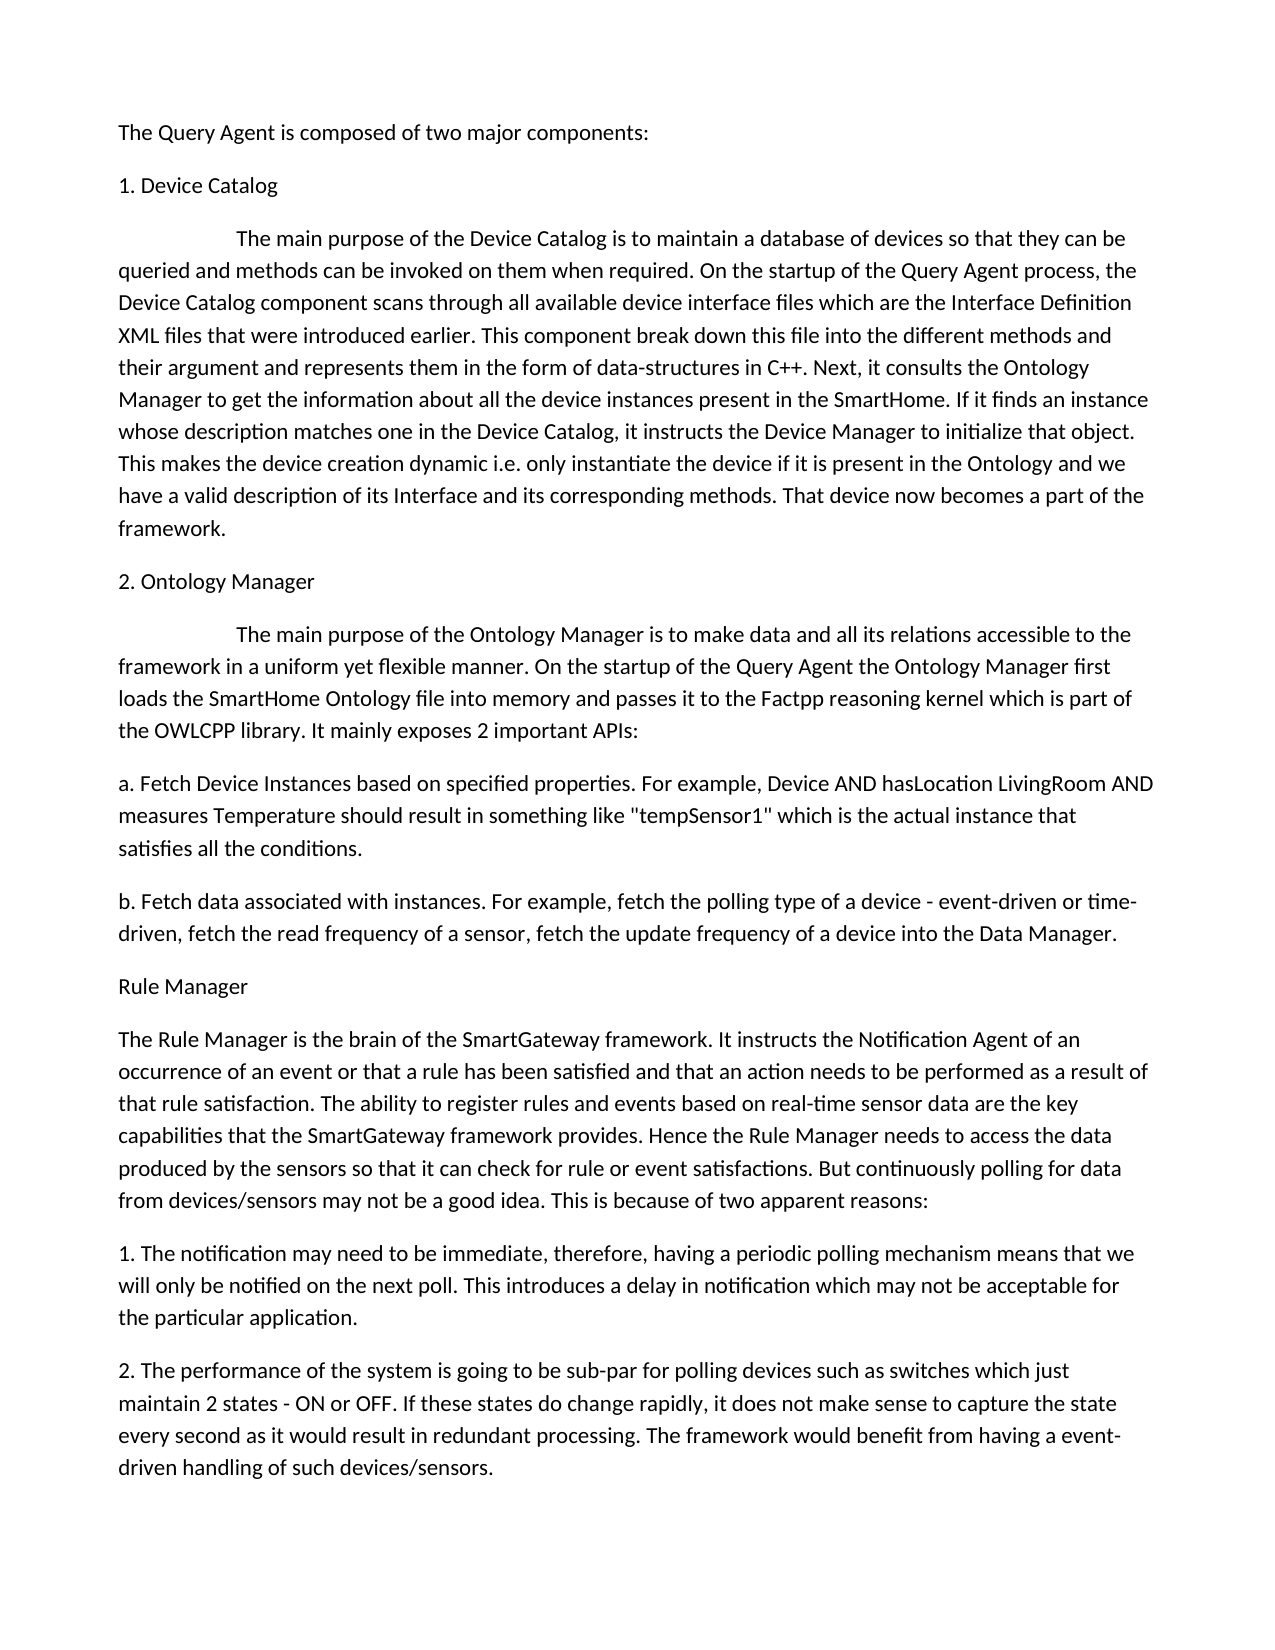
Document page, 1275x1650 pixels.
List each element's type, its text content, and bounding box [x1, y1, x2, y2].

text b. Fetch data associated with instances. For example, fetch the polling type of a device - event-driven or time-driven, fetch the read frequency of a sensor, fetch the update frequency of a device into the Data Manager. [118, 887, 1157, 947]
text Rule Manager [118, 972, 1157, 1000]
text The main purpose of the Device Catalog is to maintain a database of devices so that they can be queried and methods can be invoked on them when required. On the startup of the Query Agent process, the Device Catalog component scans through all available device interface files which are the Interface Definition XML files that were introduced earlier. This component break down this file into the different methods and their argument and represents them in the form of data-structures in C++. Next, it consults the Ontology Manager to get the information about all the device instances present in the SmartHome. If it finds an instance whose description matches one in the Device Catalog, it instructs the Device Manager to initialize that object. This makes the device creation dynamic i.e. only instantiate the device if it is present in the Ontology and we have a valid description of its Interface and its corresponding methods. That device now becomes a part of the framework. [118, 224, 1157, 542]
text 2. Ontology Manager [118, 567, 1157, 595]
text The Rule Manager is the brain of the SmartGateway framework. It instructs the Notification Agent of an occurrence of an event or that a rule has been satisfied and that an action needs to be performed as a result of that rule satisfaction. The ability to register rules and events based on real-time sensor data are the key capabilities that the SmartGateway framework provides. Hence the Rule Manager needs to access the data produced by the sensors so that it can check for rule or event satisfactions. But continuously polling for data from devices/sensors may not be a good idea. This is because of two apparent reasons: [118, 1025, 1157, 1214]
text The main purpose of the Ontology Manager is to make data and all its relations accessible to the framework in a uniform yet flexible manner. On the startup of the Query Agent the Ontology Manager first loads the SmartHome Ontology file into memory and passes it to the Factpp reasoning kernel which is part of the OWLCPP library. It mainly exposes 2 important APIs: [118, 620, 1157, 744]
text 1. The notification may need to be immediate, therefore, having a periodic polling mechanism means that we will only be notified on the next poll. This introduces a delay in notification which may not be acceptable for the particular application. [118, 1239, 1157, 1331]
text The Query Agent is composed of two major components: [118, 118, 1157, 146]
text 2. The performance of the system is going to be sub-par for polling devices such as switches which just maintain 2 states - ON or OFF. If these states do change rapidly, it does not make sense to capture the state every second as it would result in redundant processing. The framework would benefit from having a event-driven handling of such devices/sensors. [118, 1356, 1157, 1481]
text 1. Device Catalog [118, 171, 1157, 199]
text a. Fetch Device Instances based on specified properties. For example, Device AND hasLocation LivingRoom AND measures Temperature should result in something like "tempSensor1" which is the actual instance that satisfies all the conditions. [118, 769, 1157, 862]
